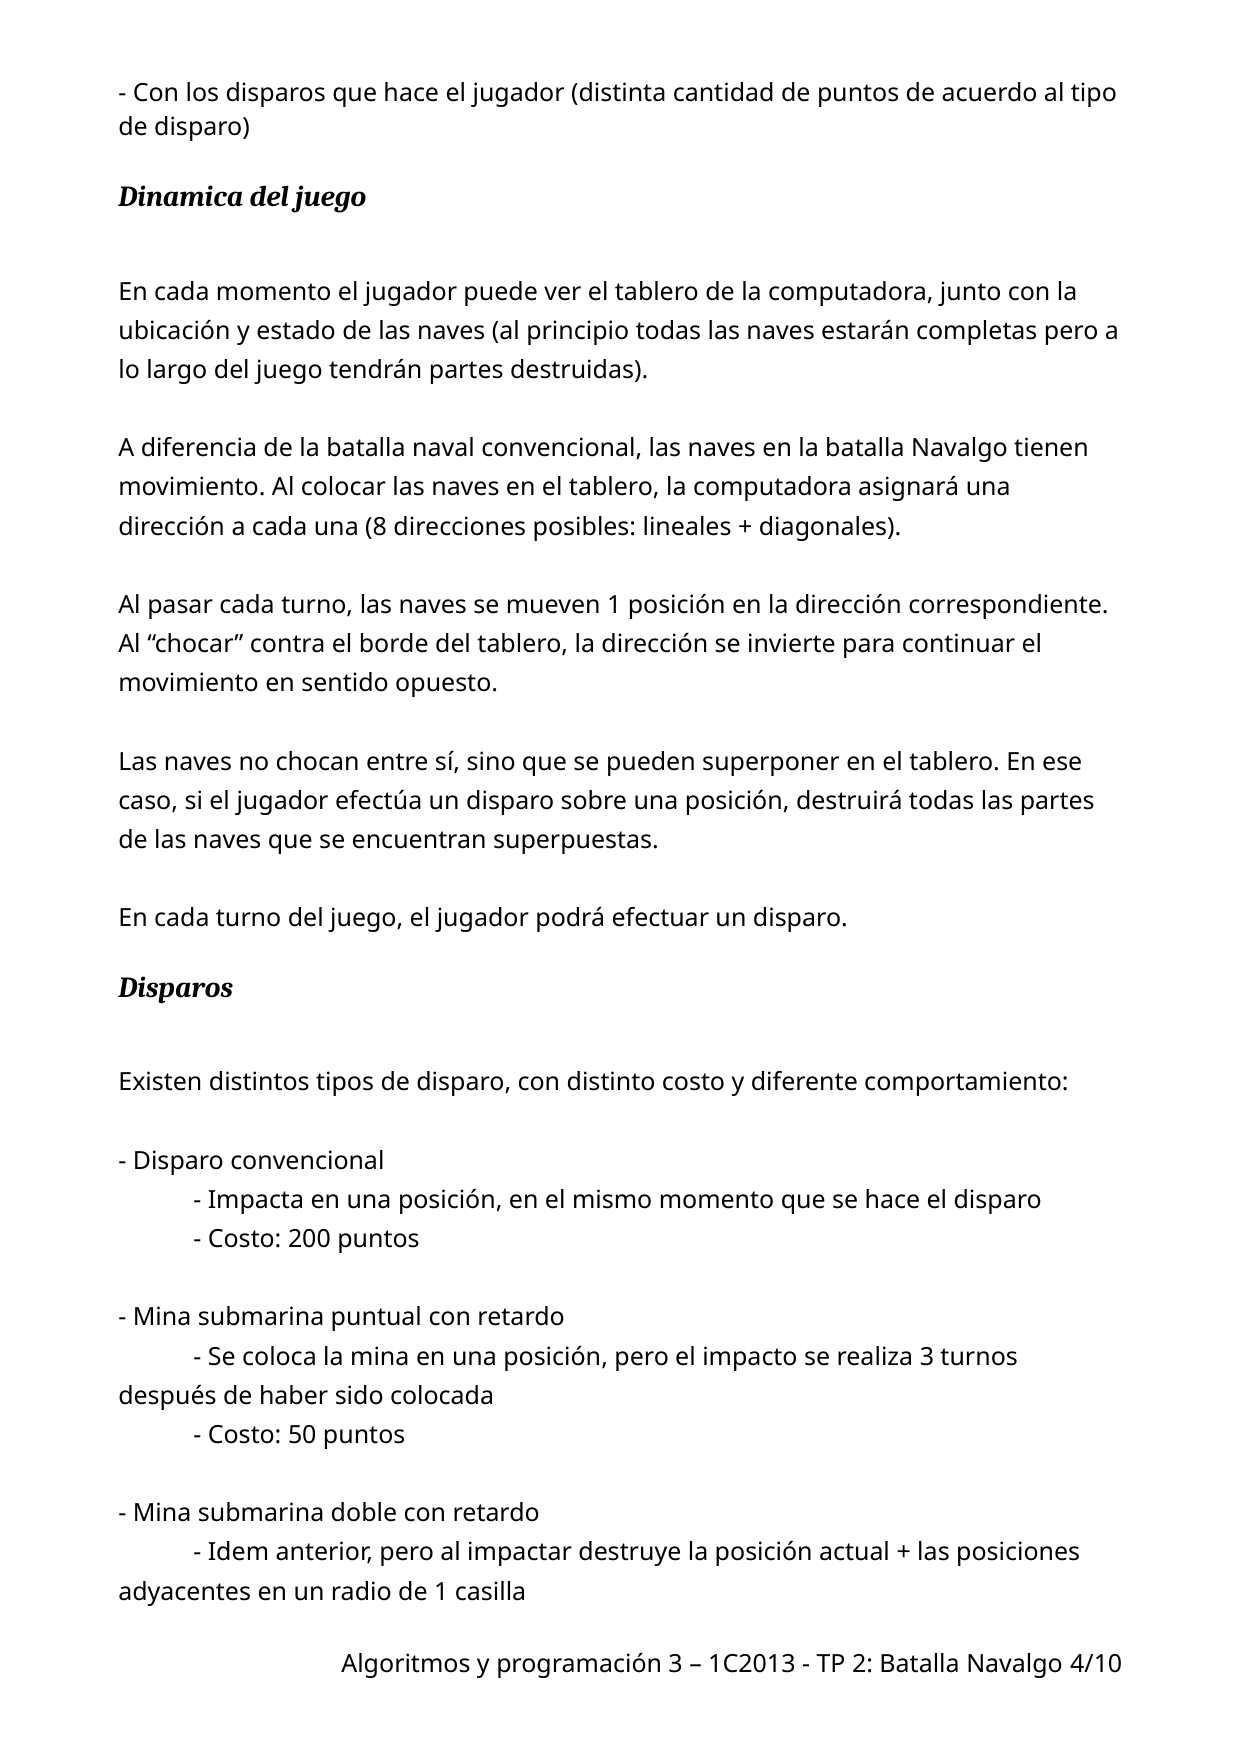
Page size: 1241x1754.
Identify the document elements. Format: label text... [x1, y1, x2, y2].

text En cada turno del juego, el jugador podrá efectuar un disparo. [118, 900, 1122, 934]
text - Mina submarina doble con retardo [118, 1495, 1122, 1529]
subtitle Dinamica del juego [118, 181, 1122, 214]
text Existen distintos tipos de disparo, con distinto costo y diferente comportamiento: [118, 1064, 1122, 1098]
text A diferencia de la batalla naval convencional, las naves en la batalla Navalgo tienen movimiento. Al colocar las naves en el tablero, la computadora asignará una dirección a cada una (8 direcciones posibles: lineales + diagonales). [118, 430, 1122, 542]
text - Impacta en una posición, en el mismo momento que se hace el disparo [118, 1182, 1122, 1216]
subtitle Disparos [118, 971, 1122, 1005]
text - Mina submarina puntual con retardo [118, 1299, 1122, 1333]
text - Costo: 200 puntos [118, 1221, 1122, 1255]
text - Se coloca la mina en una posición, pero el impacto se realiza 3 turnos después de haber sido colocada [118, 1338, 1122, 1411]
text En cada momento el jugador puede ver el tablero de la computadora, junto con la ubicación y estado de las naves (al principio todas las naves estarán completas pero a lo largo del juego tendrán partes destruidas). [118, 273, 1122, 386]
text Al “chocar” contra el borde del tablero, la dirección se invierte para continuar el movimiento en sentido opuesto. [118, 626, 1122, 699]
text Al pasar cada turno, las naves se mueven 1 posición en la dirección correspondiente. [118, 587, 1122, 621]
text - Disparo convencional [118, 1142, 1122, 1176]
text Las naves no chocan entre sí, sino que se pueden superponer en el tablero. En ese caso, si el jugador efectúa un disparo sobre una posición, destruirá todas las partes de las naves que se encuentran superpuestas. [118, 743, 1122, 856]
text - Con los disparos que hace el jugador (distinta cantidad de puntos de acuerdo al tipo de disparo) [118, 75, 1122, 143]
text - Idem anterior, pero al impactar destruye la posición actual + las posiciones adyacentes en un radio de 1 casilla [118, 1534, 1122, 1607]
text - Costo: 50 puntos [118, 1417, 1122, 1451]
